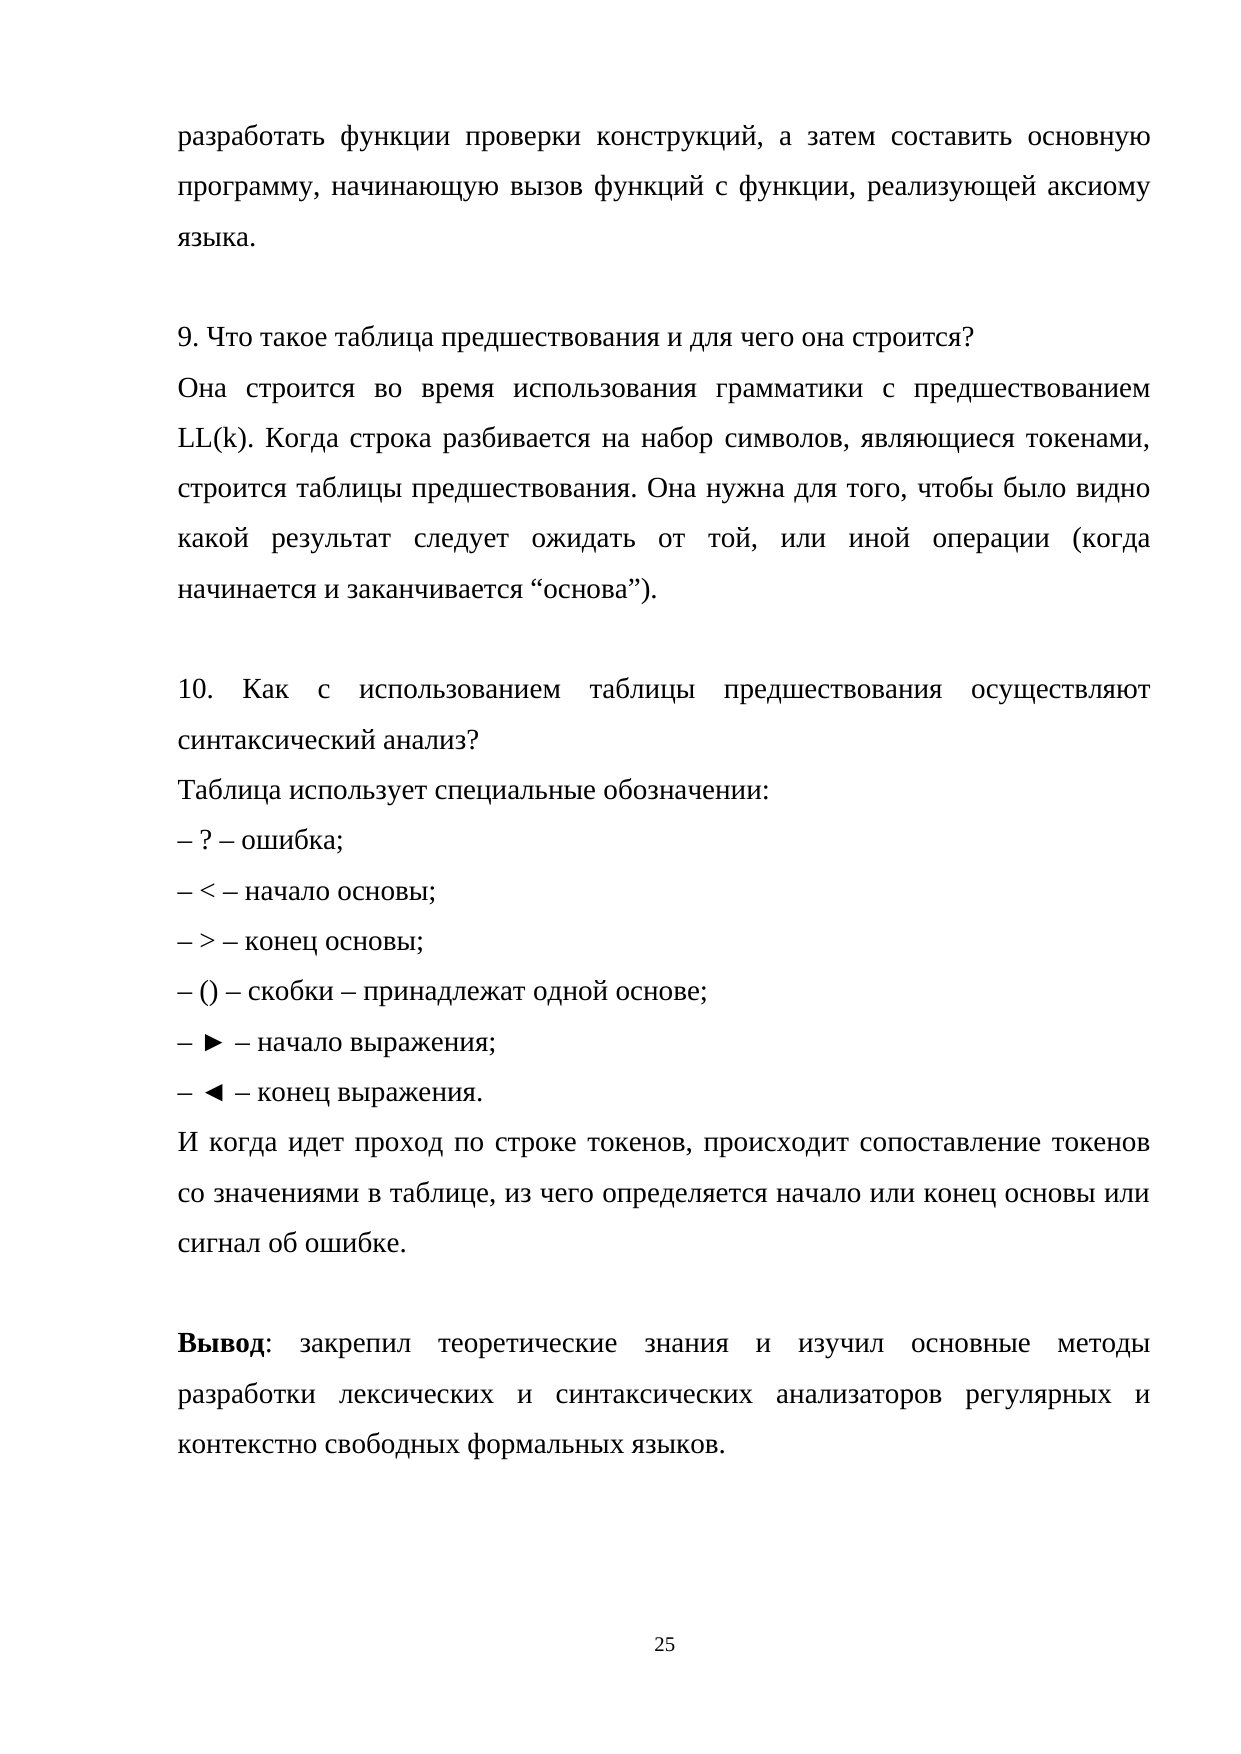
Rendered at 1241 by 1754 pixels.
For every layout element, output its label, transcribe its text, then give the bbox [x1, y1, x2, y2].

text – () – скобки – принадлежат одной основе; [177, 973, 1152, 1007]
text 9. Что такое таблица предшествования и для чего она строится? [177, 319, 1152, 353]
text – ◄ – конец выражения. [177, 1074, 1152, 1108]
text – ► – начало выражения; [177, 1024, 1152, 1057]
text – > – конец основы; [177, 923, 1152, 957]
text разработать функции проверки конструкций, а затем составить основную программу, начинающую вызов функций с функции, реализующей аксиому языка. [177, 118, 1152, 252]
text 10. Как с использованием таблицы предшествования осуществляют синтаксический анализ? [177, 672, 1152, 755]
text Она строится во время использования грамматики с предшествованием LL(k). Когда строка разбивается на набор символов, являющиеся токенами, строится таблицы предшествования. Она нужна для того, чтобы было видно какой результат следует ожидать от той, или иной операции (когда начинается и заканчивается “основа”). [177, 370, 1152, 604]
text Таблица использует специальные обозначении: [177, 772, 1152, 806]
text – < – начало основы; [177, 873, 1152, 906]
text Вывод: закрепил теоретические знания и изучил основные методы разработки лексических и синтаксических анализаторов регулярных и контекстно свободных формальных языков. [177, 1326, 1152, 1460]
text И когда идет проход по строке токенов, происходит сопоставление токенов со значениями в таблице, из чего определяется начало или конец основы или сигнал об ошибке. [177, 1124, 1152, 1258]
text – ? – ошибка; [177, 822, 1152, 856]
